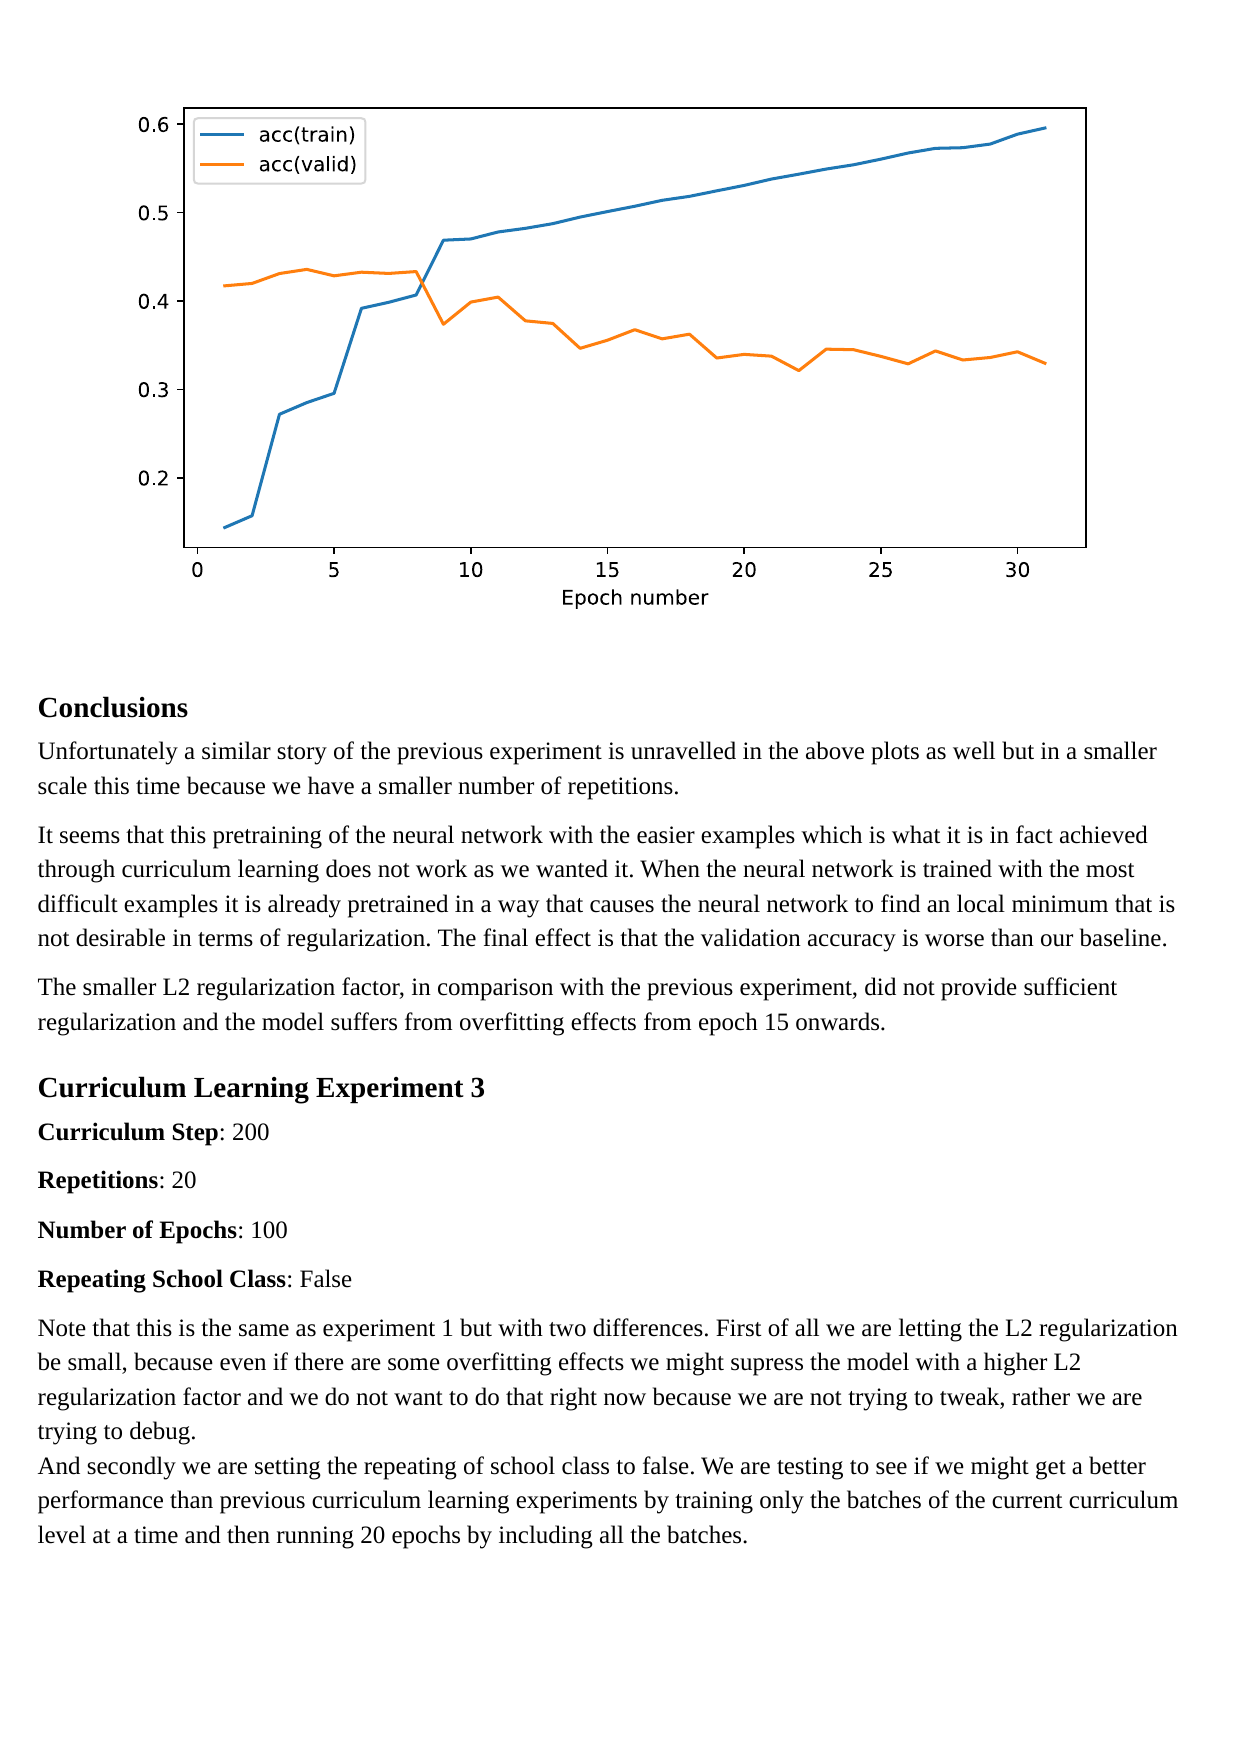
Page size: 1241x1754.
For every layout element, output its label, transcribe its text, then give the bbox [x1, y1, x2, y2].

text Repetitions: 20 [37, 1166, 1203, 1194]
subtitle Conclusions [37, 690, 1203, 724]
subtitle Curriculum Learning Experiment 3 [37, 1071, 1203, 1104]
text The smaller L2 regularization factor, in comparison with the previous experiment, did not provide sufficient regularization and the model suffers from overfitting effects from epoch 15 onwards. [37, 972, 1203, 1036]
text Unfortunately a similar story of the previous experiment is unravelled in the above plots as well but in a smaller scale this time because we have a smaller number of repetitions. [37, 736, 1203, 799]
text Note that this is the same as experiment 1 but with two differences. First of all we are letting the L2 regularization be small, because even if there are some overfitting effects we might supress the model with a higher L2 regularization factor and we do not want to do that right now because we are not trying to tweak, rather we are trying to debug. And secondly we are setting the repeating of school class to false. We are testing to see if we might get a better performance than previous curriculum learning experiments by training only the batches of the current curriculum level at a time and then running 20 epochs by including all the batches. [37, 1313, 1203, 1548]
text Number of Epochs: 100 [37, 1215, 1203, 1243]
text It seems that this pretraining of the neural network with the easier examples which is what it is in fact achieved through curriculum learning does not work as we wanted it. When the neural network is trained with the most difficult examples it is already pretrained in a way that causes the neural network to find an local minimum that is not desirable in terms of regularization. The final effect is that the validation accuracy is worse than our baseline. [37, 820, 1203, 952]
text Repeating School Class: False [37, 1264, 1203, 1292]
text Curriculum Step: 200 [37, 1117, 1203, 1145]
